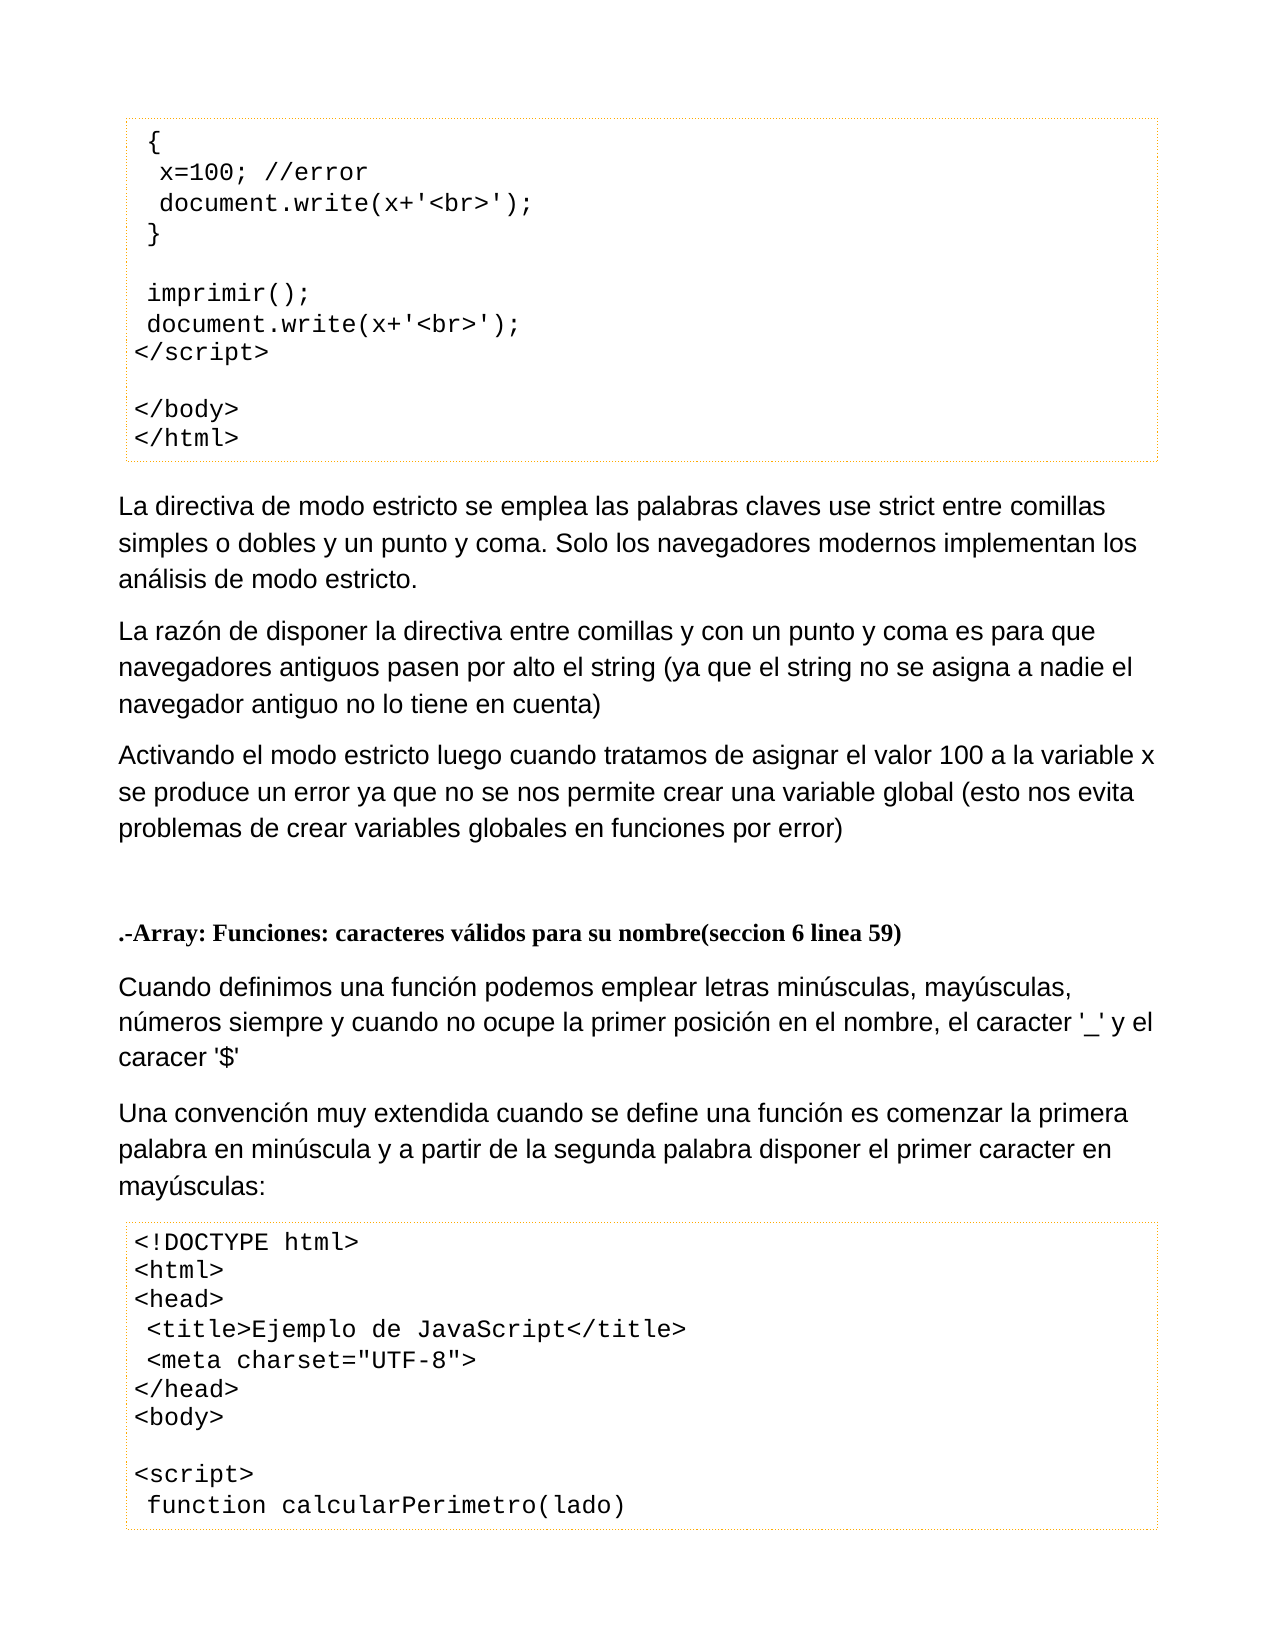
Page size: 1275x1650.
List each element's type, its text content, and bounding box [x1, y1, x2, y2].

text .-Array: Funciones: caracteres válidos para su nombre(seccion 6 linea 59) [118, 918, 1157, 946]
text </head> [126, 1368, 1157, 1397]
text Cuando definimos una función podemos emplear letras minúsculas, mayúsculas, números siempre y cuando no ocupe la primer posición en el nombre, el caracter '_' y el caracer '$' [118, 971, 1157, 1072]
text </script> [126, 332, 1157, 368]
text <body> [126, 1397, 1157, 1433]
text Una convención muy extendida cuando se define una función es comenzar la primera palabra en minúscula y a partir de la segunda palabra disponer el primer caracter en mayúsculas: [118, 1097, 1157, 1201]
text Activando el modo estricto luego cuando tratamos de asignar el valor 100 a la variable x se produce un error ya que no se nos permite crear una variable global (esto nos evita problemas de crear variables globales en funciones por error) [118, 739, 1157, 843]
text </body> [126, 389, 1157, 417]
text <meta charset="UTF-8"> [126, 1337, 1157, 1368]
text <head> [126, 1278, 1157, 1307]
text document.write(x+'<br>'); [126, 180, 1157, 211]
text <title>Ejemplo de JavaScript</title> [126, 1307, 1157, 1337]
text imprimir(); [126, 270, 1157, 301]
text function calcularPerimetro(lado) [126, 1482, 1157, 1529]
text <script> [126, 1454, 1157, 1482]
text La directiva de modo estricto se emplea las palabras claves use strict entre comillas simples o dobles y un punto y coma. Solo los navegadores modernos implementan los análisis de modo estricto. [118, 491, 1157, 594]
text x=100; //error [126, 149, 1157, 180]
text document.write(x+'<br>'); [126, 301, 1157, 332]
text } [126, 211, 1157, 249]
text { [126, 118, 1157, 149]
text <html> [126, 1250, 1157, 1278]
text La razón de disponer la directiva entre comillas y con un punto y coma es para que navegadores antiguos pasen por alto el string (ya que el string no se asigna a nadie el navegador antiguo no lo tiene en cuenta) [118, 615, 1157, 719]
text </html> [126, 417, 1157, 461]
text <!DOCTYPE html> [126, 1222, 1157, 1250]
